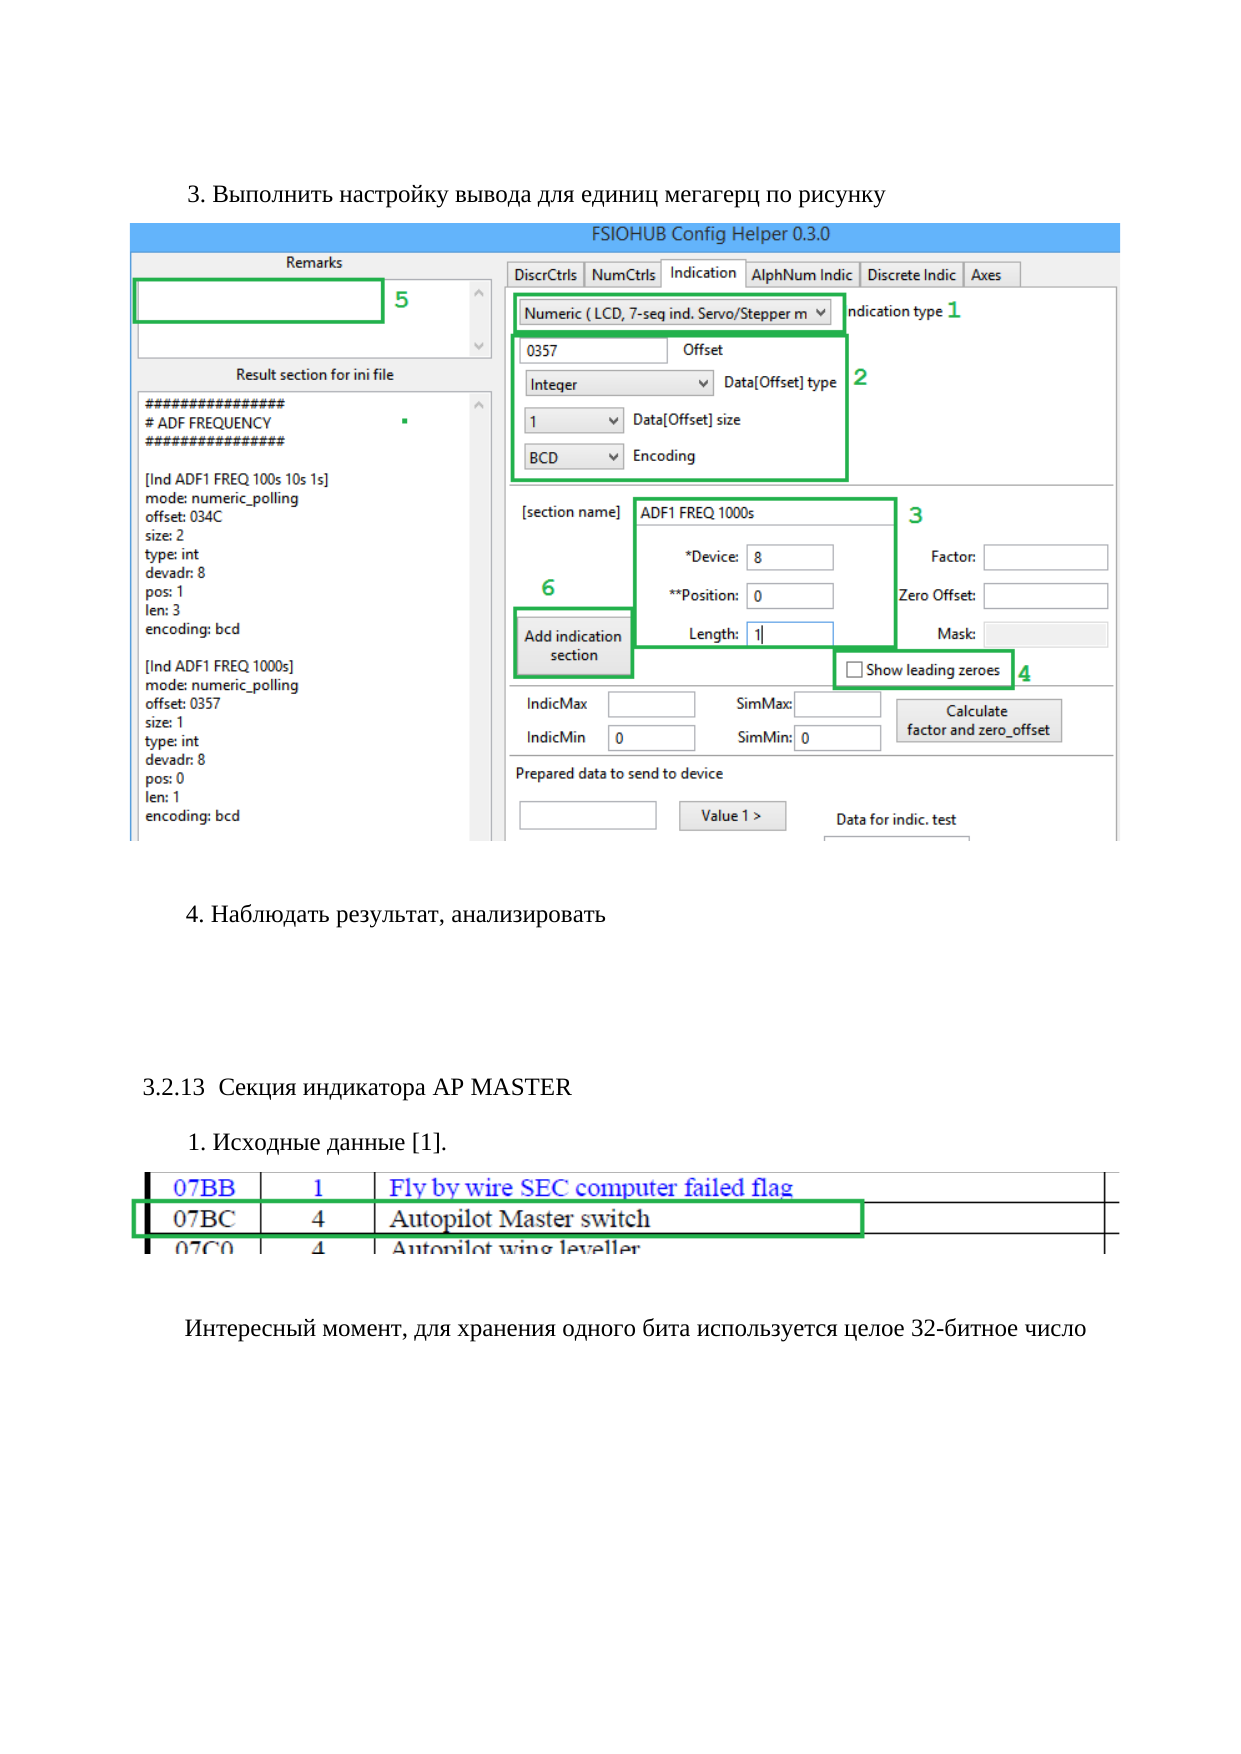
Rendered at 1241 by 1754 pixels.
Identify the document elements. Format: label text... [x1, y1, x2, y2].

text 3. Выполнить настройку вывода для единиц мегагерц по рисунку [128, 179, 1122, 207]
subtitle Секция индикатора AP MASTER [142, 1072, 1122, 1101]
picture [129, 1172, 1120, 1254]
text Интересный момент, для хранения одного бита используется целое 32-битное число [128, 1313, 1122, 1342]
text 1. Исходные данные [1]. [128, 1127, 1122, 1156]
text 4. Наблюдать результат, анализировать [128, 899, 1122, 928]
picture [129, 223, 1121, 841]
